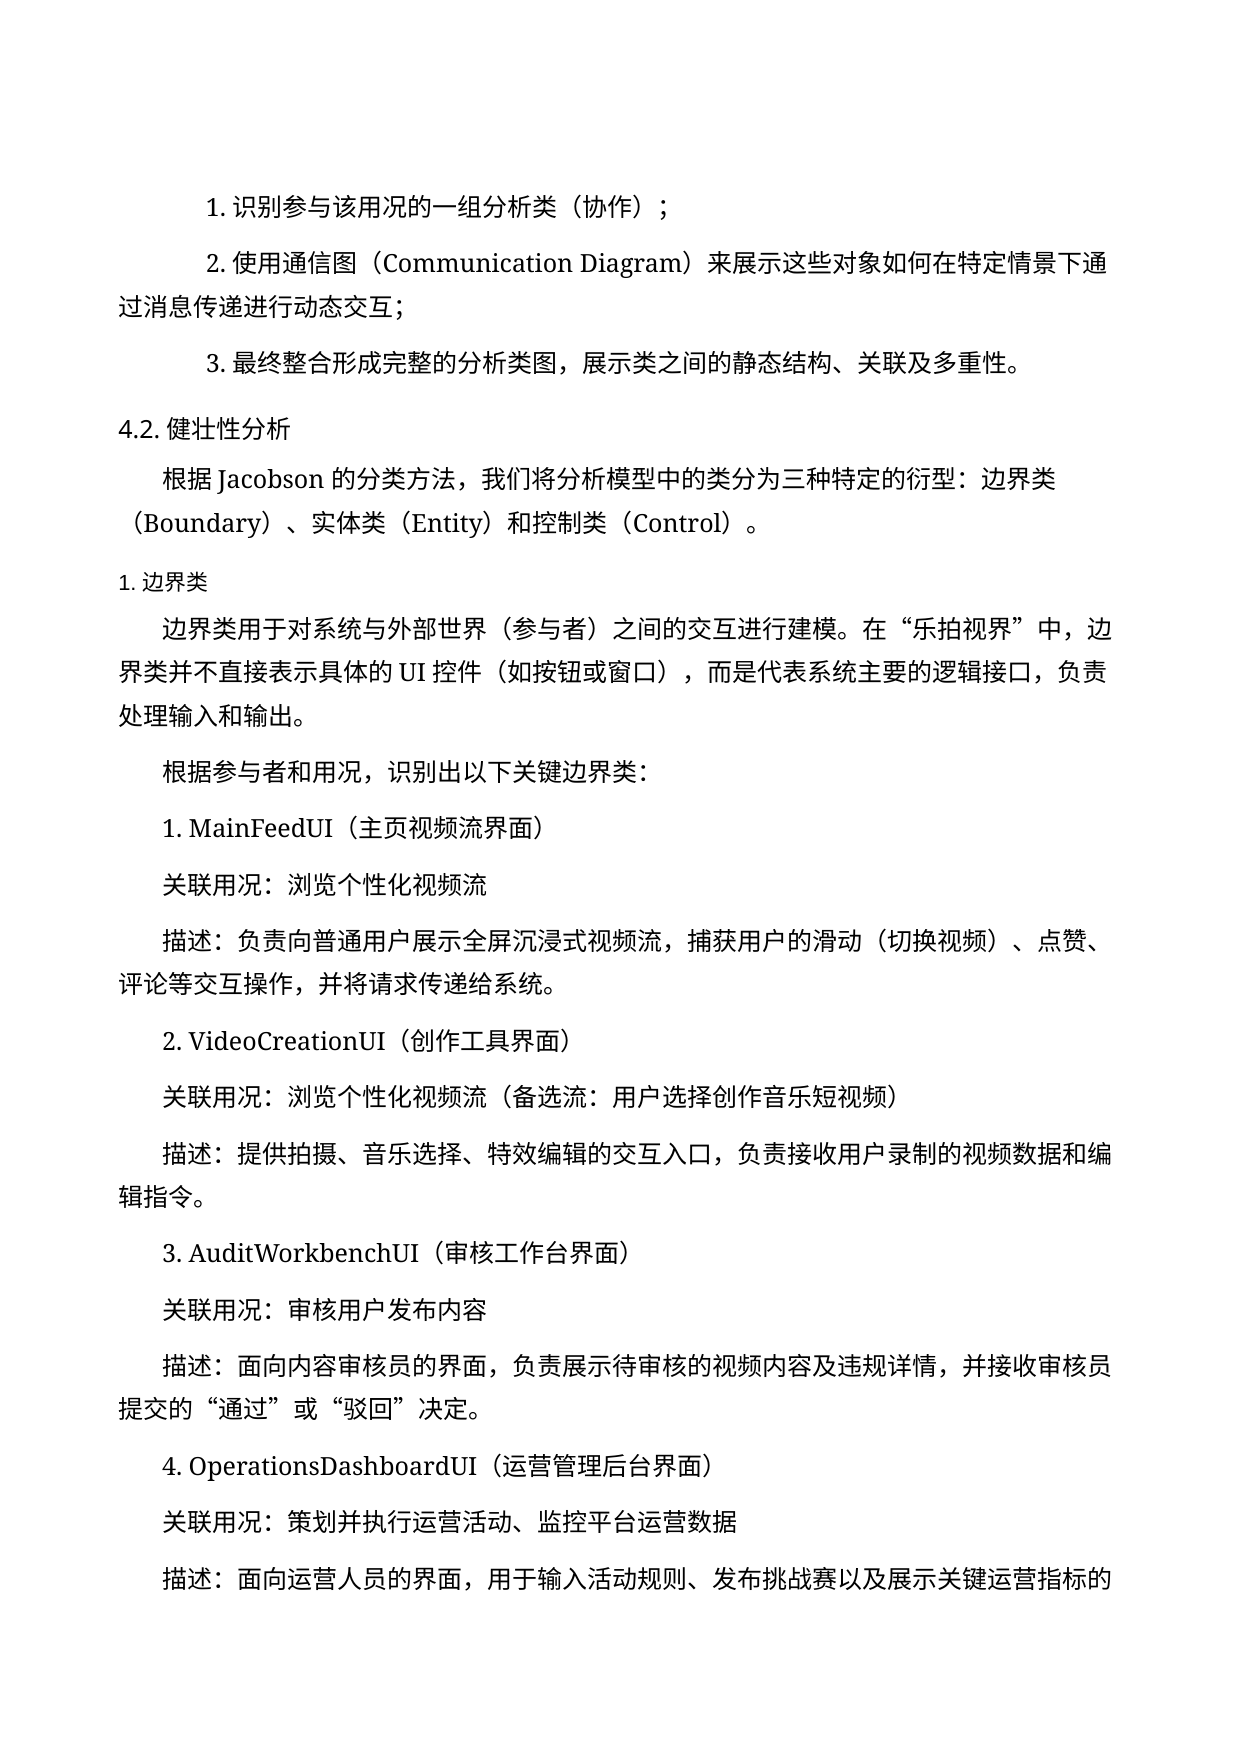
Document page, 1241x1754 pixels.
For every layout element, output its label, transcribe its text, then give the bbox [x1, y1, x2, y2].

text 1. 识别参与该用况的一组分析类（协作）； [118, 188, 1122, 224]
subtitle 边界类 [118, 565, 1122, 597]
text 关联用况：策划并执行运营活动、监控平台运营数据 [118, 1503, 1122, 1539]
text 关联用况：浏览个性化视频流 [118, 865, 1122, 901]
text 根据 Jacobson 的分类方法，我们将分析模型中的类分为三种特定的衍型：边界类（Boundary）、实体类（Entity）和控制类（Control）。 [118, 460, 1122, 539]
text 根据参与者和用况，识别出以下关键边界类： [118, 752, 1122, 789]
text 描述：负责向普通用户展示全屏沉浸式视频流，捕获用户的滑动（切换视频）、点赞、评论等交互操作，并将请求传递给系统。 [118, 922, 1122, 1001]
text 1. MainFeedUI（主页视频流界面） [118, 809, 1122, 845]
subtitle 健壮性分析 [118, 410, 1122, 446]
text 4. OperationsDashboardUI（运营管理后台界面） [118, 1446, 1122, 1483]
text 描述：提供拍摄、音乐选择、特效编辑的交互入口，负责接收用户录制的视频数据和编辑指令。 [118, 1134, 1122, 1214]
text 边界类用于对系统与外部世界（参与者）之间的交互进行建模。在“乐拍视界”中，边界类并不直接表示具体的 UI 控件（如按钮或窗口），而是代表系统主要的逻辑接口，负责处理输入和输出。 [118, 609, 1122, 732]
text 描述：面向内容审核员的界面，负责展示待审核的视频内容及违规详情，并接收审核员提交的“通过”或“驳回”决定。 [118, 1347, 1122, 1426]
text 3. 最终整合形成完整的分析类图，展示类之间的静态结构、关联及多重性。 [118, 344, 1122, 380]
text 关联用况：浏览个性化视频流（备选流：用户选择创作音乐短视频） [118, 1078, 1122, 1114]
text 描述：面向运营人员的界面，用于输入活动规则、发布挑战赛以及展示关键运营指标的 [118, 1559, 1122, 1595]
text 3. AuditWorkbenchUI（审核工作台界面） [118, 1234, 1122, 1270]
text 关联用况：审核用户发布内容 [118, 1290, 1122, 1326]
text 2. VideoCreationUI（创作工具界面） [118, 1021, 1122, 1058]
text 2. 使用通信图（Communication Diagram）来展示这些对象如何在特定情景下通过消息传递进行动态交互； [118, 244, 1122, 324]
